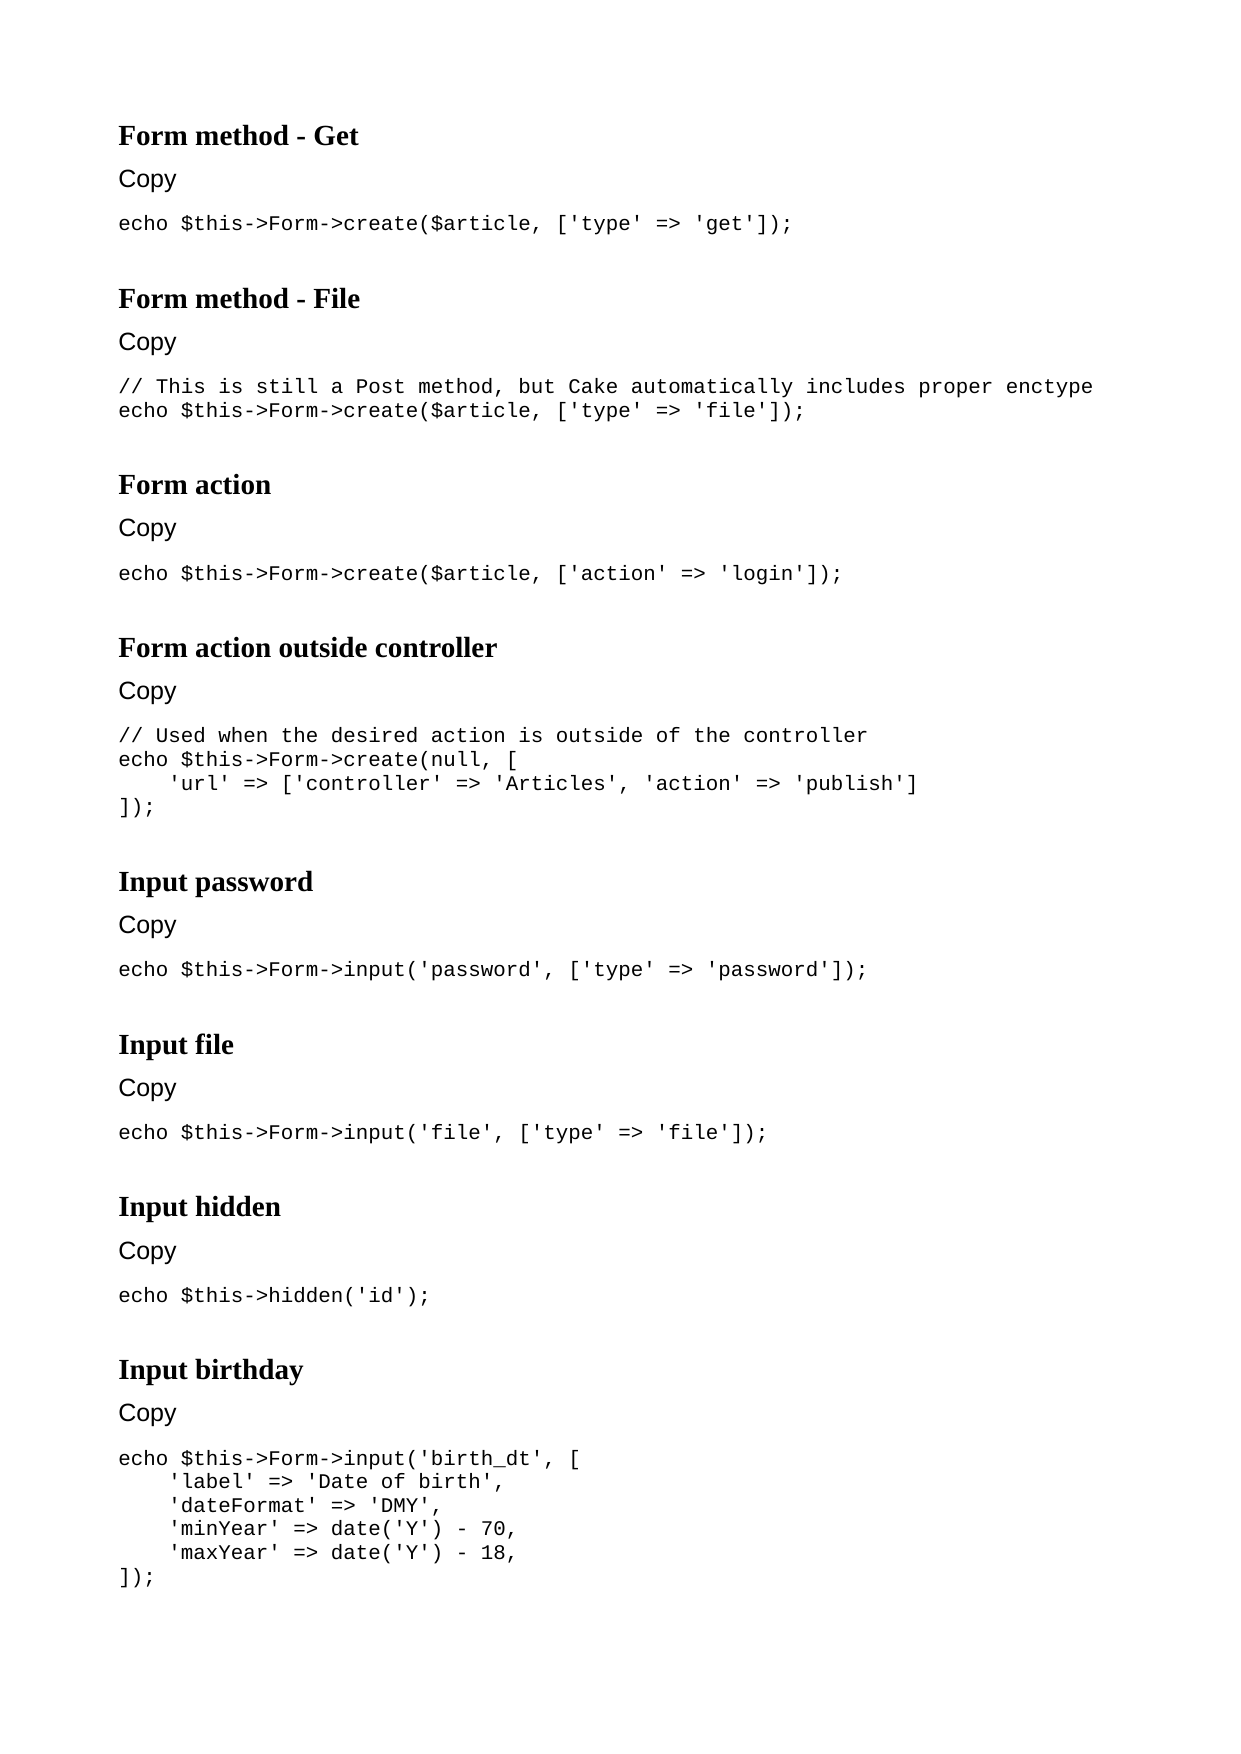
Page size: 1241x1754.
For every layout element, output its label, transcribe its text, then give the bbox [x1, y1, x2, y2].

text Copy [118, 1236, 1122, 1264]
text Copy [118, 164, 1122, 193]
text echo $this->Form->create($article, ['action' => 'login']); [118, 562, 1122, 586]
text echo $this->Form->create(null, [ [118, 749, 1122, 773]
text 'dateFormat' => 'DMY', [118, 1495, 1122, 1518]
text // This is still a Post method, but Cake automatically includes proper enctype [118, 376, 1122, 400]
subtitle Input file [118, 1027, 1122, 1060]
text // Used when the desired action is outside of the controller [118, 725, 1122, 749]
text Copy [118, 327, 1122, 356]
text Copy [118, 676, 1122, 705]
text echo $this->Form->input('password', ['type' => 'password']); [118, 959, 1122, 983]
text Copy [118, 1398, 1122, 1427]
text echo $this->hidden('id'); [118, 1285, 1122, 1308]
subtitle Form action outside controller [118, 630, 1122, 664]
text ]); [118, 1566, 1122, 1589]
subtitle Form method - Get [118, 118, 1122, 152]
text echo $this->Form->input('birth_dt', [ [118, 1447, 1122, 1471]
text Copy [118, 910, 1122, 939]
text echo $this->Form->input('file', ['type' => 'file']); [118, 1122, 1122, 1146]
subtitle Input hidden [118, 1189, 1122, 1223]
subtitle Form action [118, 467, 1122, 501]
text Copy [118, 513, 1122, 542]
subtitle Input password [118, 864, 1122, 897]
subtitle Input birthday [118, 1352, 1122, 1386]
text echo $this->Form->create($article, ['type' => 'get']); [118, 213, 1122, 237]
text 'maxYear' => date('Y') - 18, [118, 1542, 1122, 1566]
subtitle Form method - File [118, 281, 1122, 314]
text Copy [118, 1073, 1122, 1102]
text 'label' => 'Date of birth', [118, 1471, 1122, 1495]
text 'url' => ['controller' => 'Articles', 'action' => 'publish'] [118, 773, 1122, 796]
text echo $this->Form->create($article, ['type' => 'file']); [118, 400, 1122, 423]
text ]); [118, 796, 1122, 820]
text 'minYear' => date('Y') - 70, [118, 1518, 1122, 1542]
